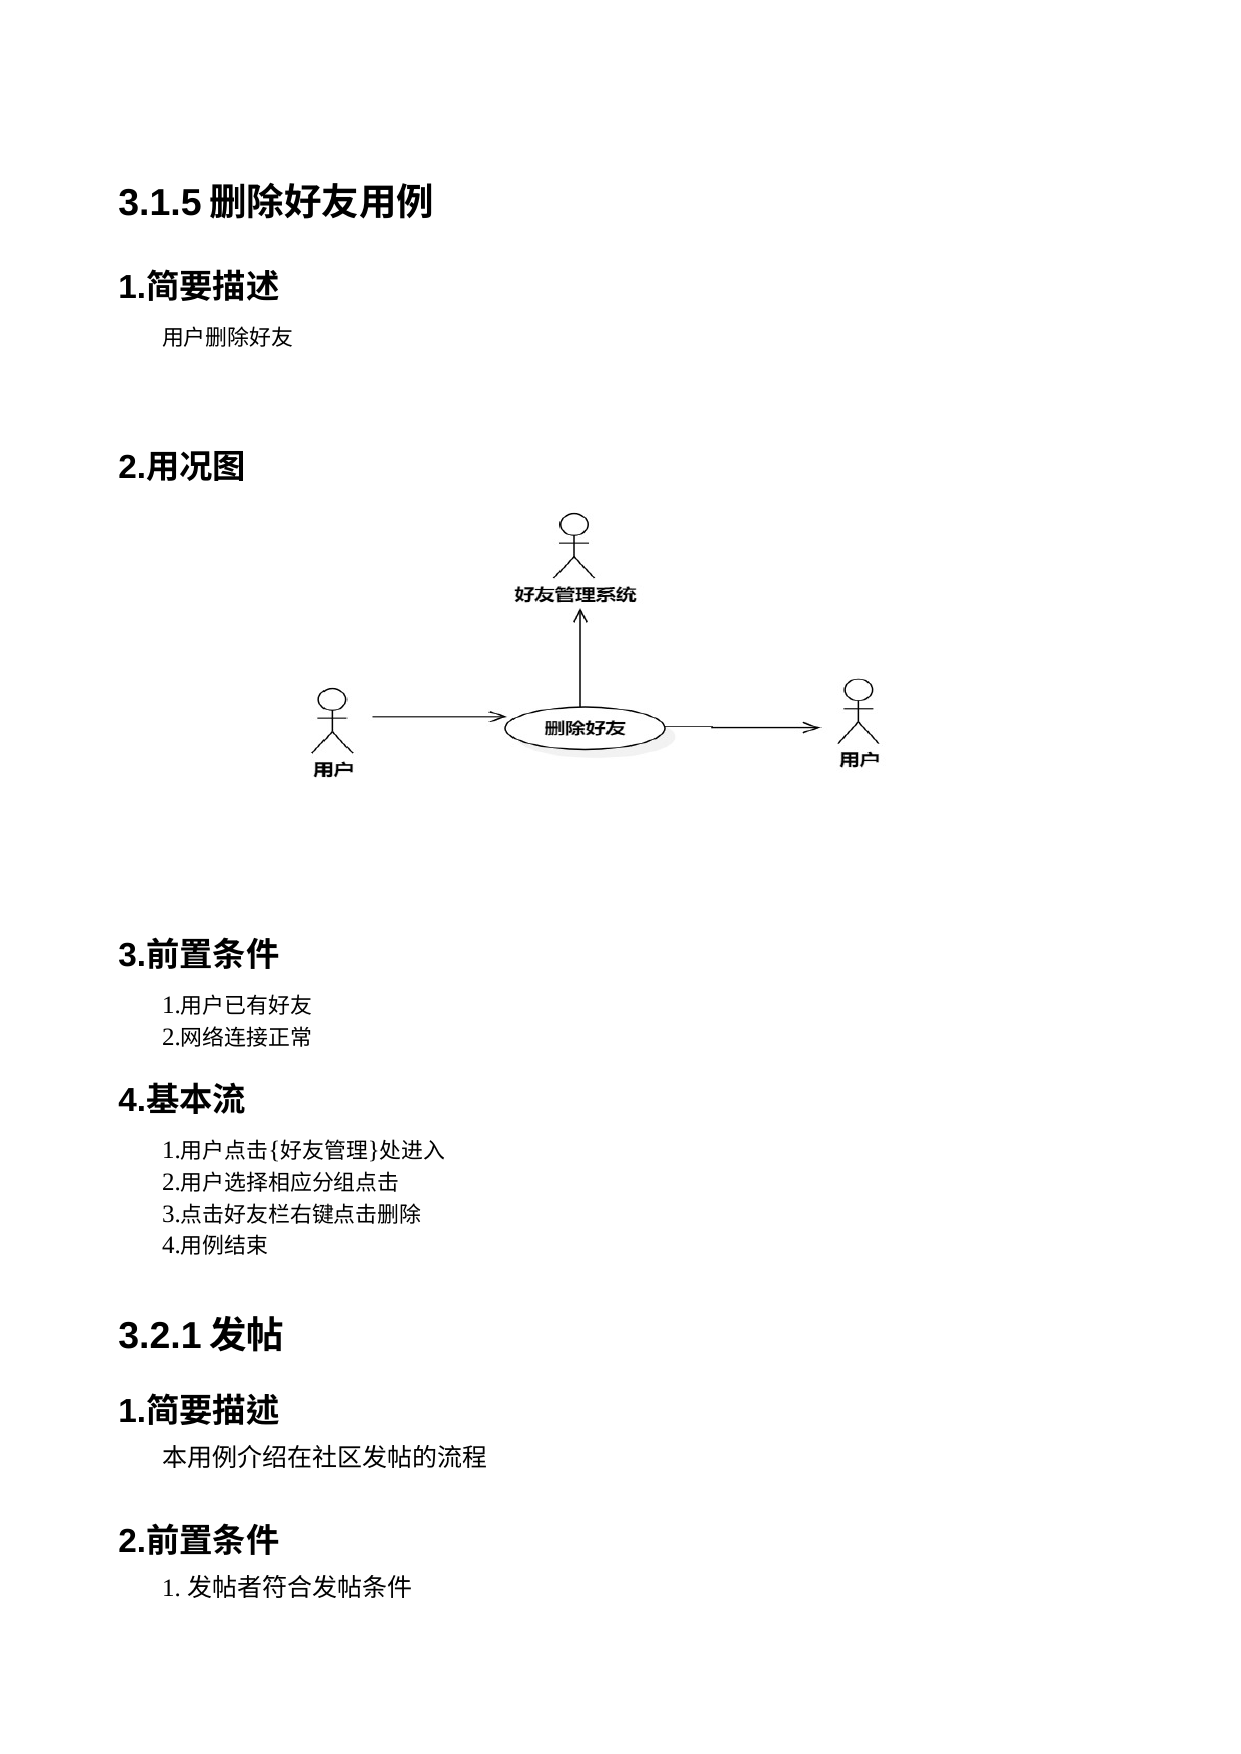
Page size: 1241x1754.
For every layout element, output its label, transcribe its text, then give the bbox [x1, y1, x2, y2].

subtitle 3.2.1发帖 [118, 1314, 1122, 1358]
subtitle 3.前置条件 [118, 928, 1122, 976]
text 4.用例结束 [118, 1228, 1122, 1260]
text 2.网络连接正常 [118, 1020, 1122, 1052]
subtitle 2.前置条件 [118, 1522, 1122, 1561]
subtitle 4.基本流 [118, 1072, 1122, 1121]
text 用户删除好友 [118, 320, 1122, 352]
text 3.点击好友栏右键点击删除 [118, 1197, 1122, 1228]
list 1. 发帖者符合发帖条件 [162, 1573, 1122, 1603]
subtitle 2.用况图 [118, 439, 1122, 488]
list 本用例介绍在社区发帖的流程 [162, 1443, 1122, 1472]
subtitle 1.简要描述 [118, 1391, 1122, 1430]
subtitle 3.1.5删除好友用例 [118, 172, 1122, 226]
text 1.用户已有好友 [162, 988, 1122, 1020]
text 2.用户选择相应分组点击 [118, 1165, 1122, 1197]
text 1.用户点击{好友管理}处进入 [118, 1133, 1122, 1165]
picture [277, 500, 963, 833]
subtitle 1.简要描述 [118, 259, 1122, 308]
